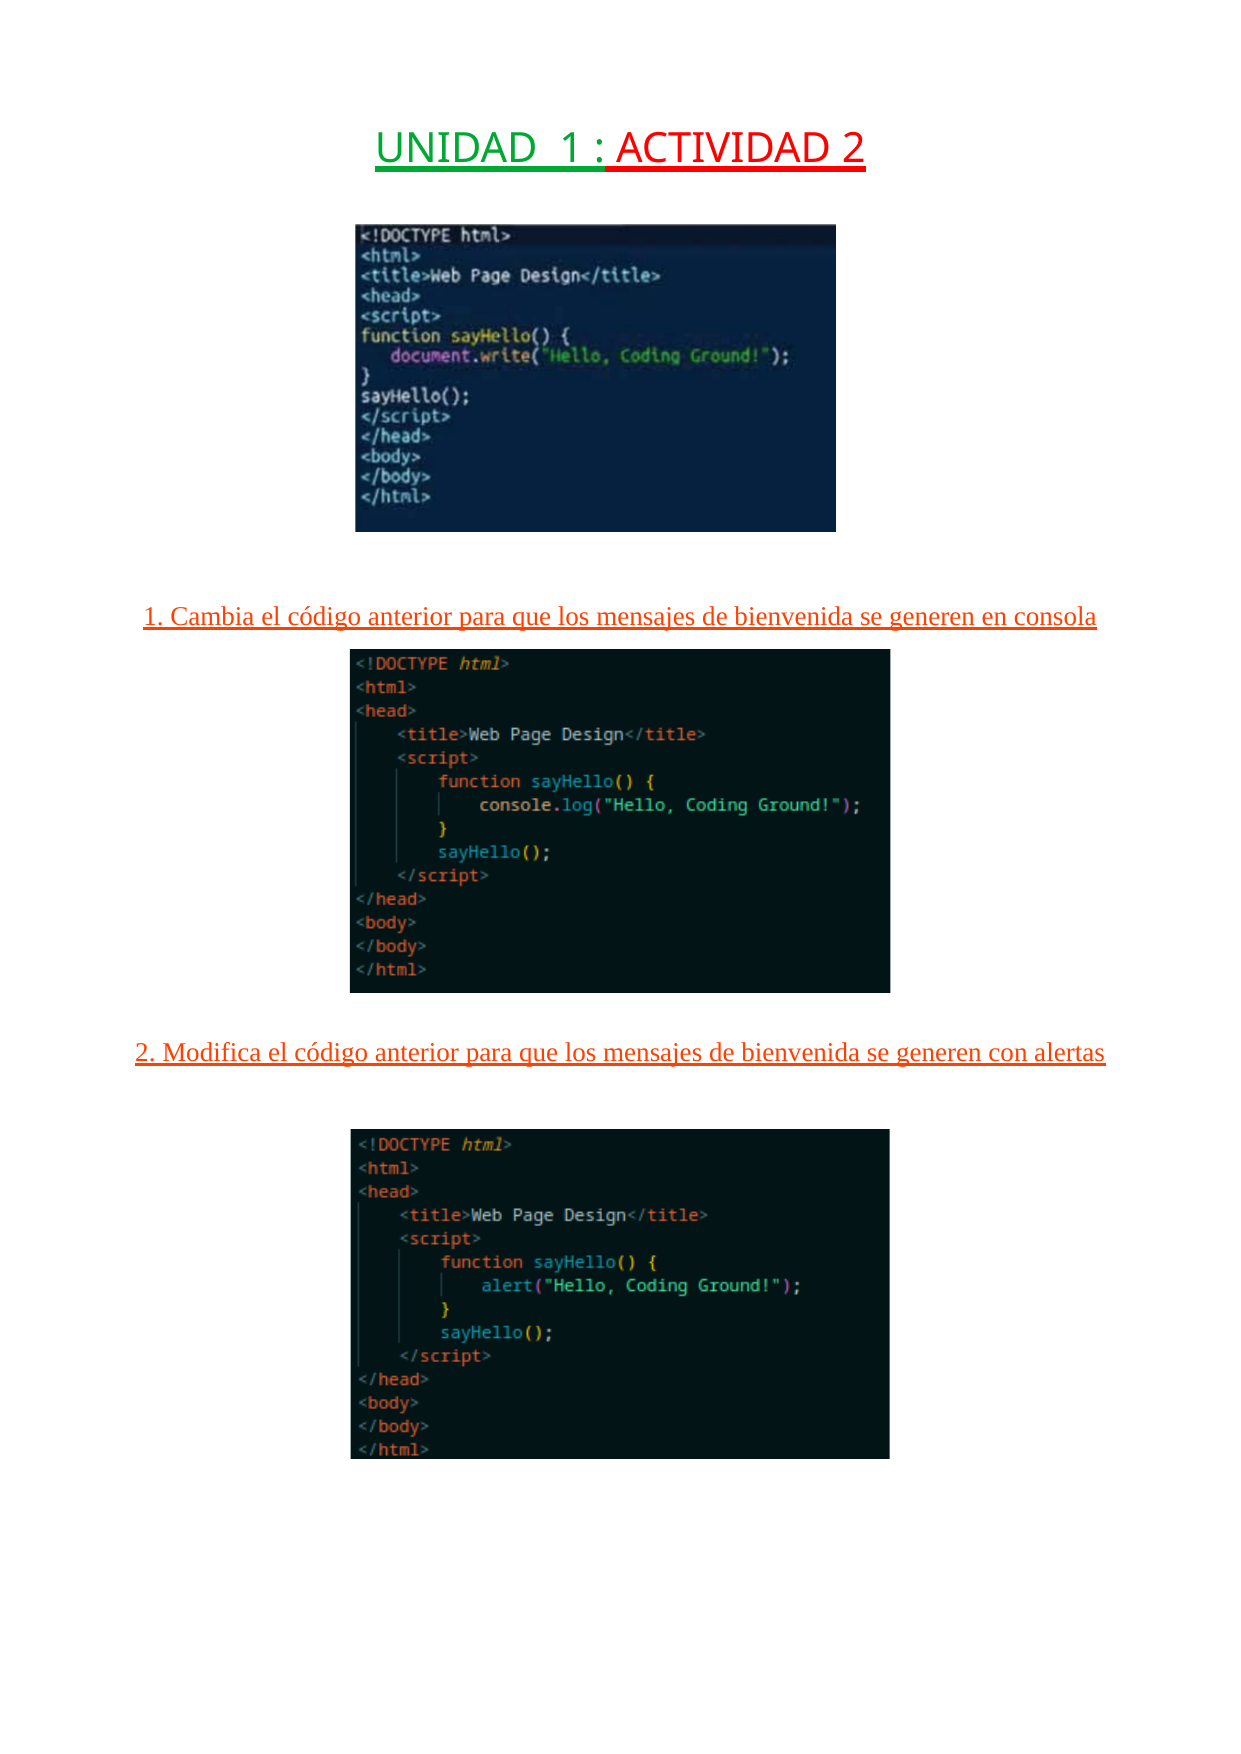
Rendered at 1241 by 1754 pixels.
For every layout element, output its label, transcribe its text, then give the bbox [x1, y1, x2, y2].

text 2. Modifica el código anterior para que los mensajes de bienvenida se generen con alertas [118, 1036, 1122, 1067]
text 1. Cambia el código anterior para que los mensajes de bienvenida se generen en consola [118, 600, 1122, 631]
picture [355, 224, 836, 532]
picture [349, 649, 891, 993]
picture [350, 1129, 890, 1459]
